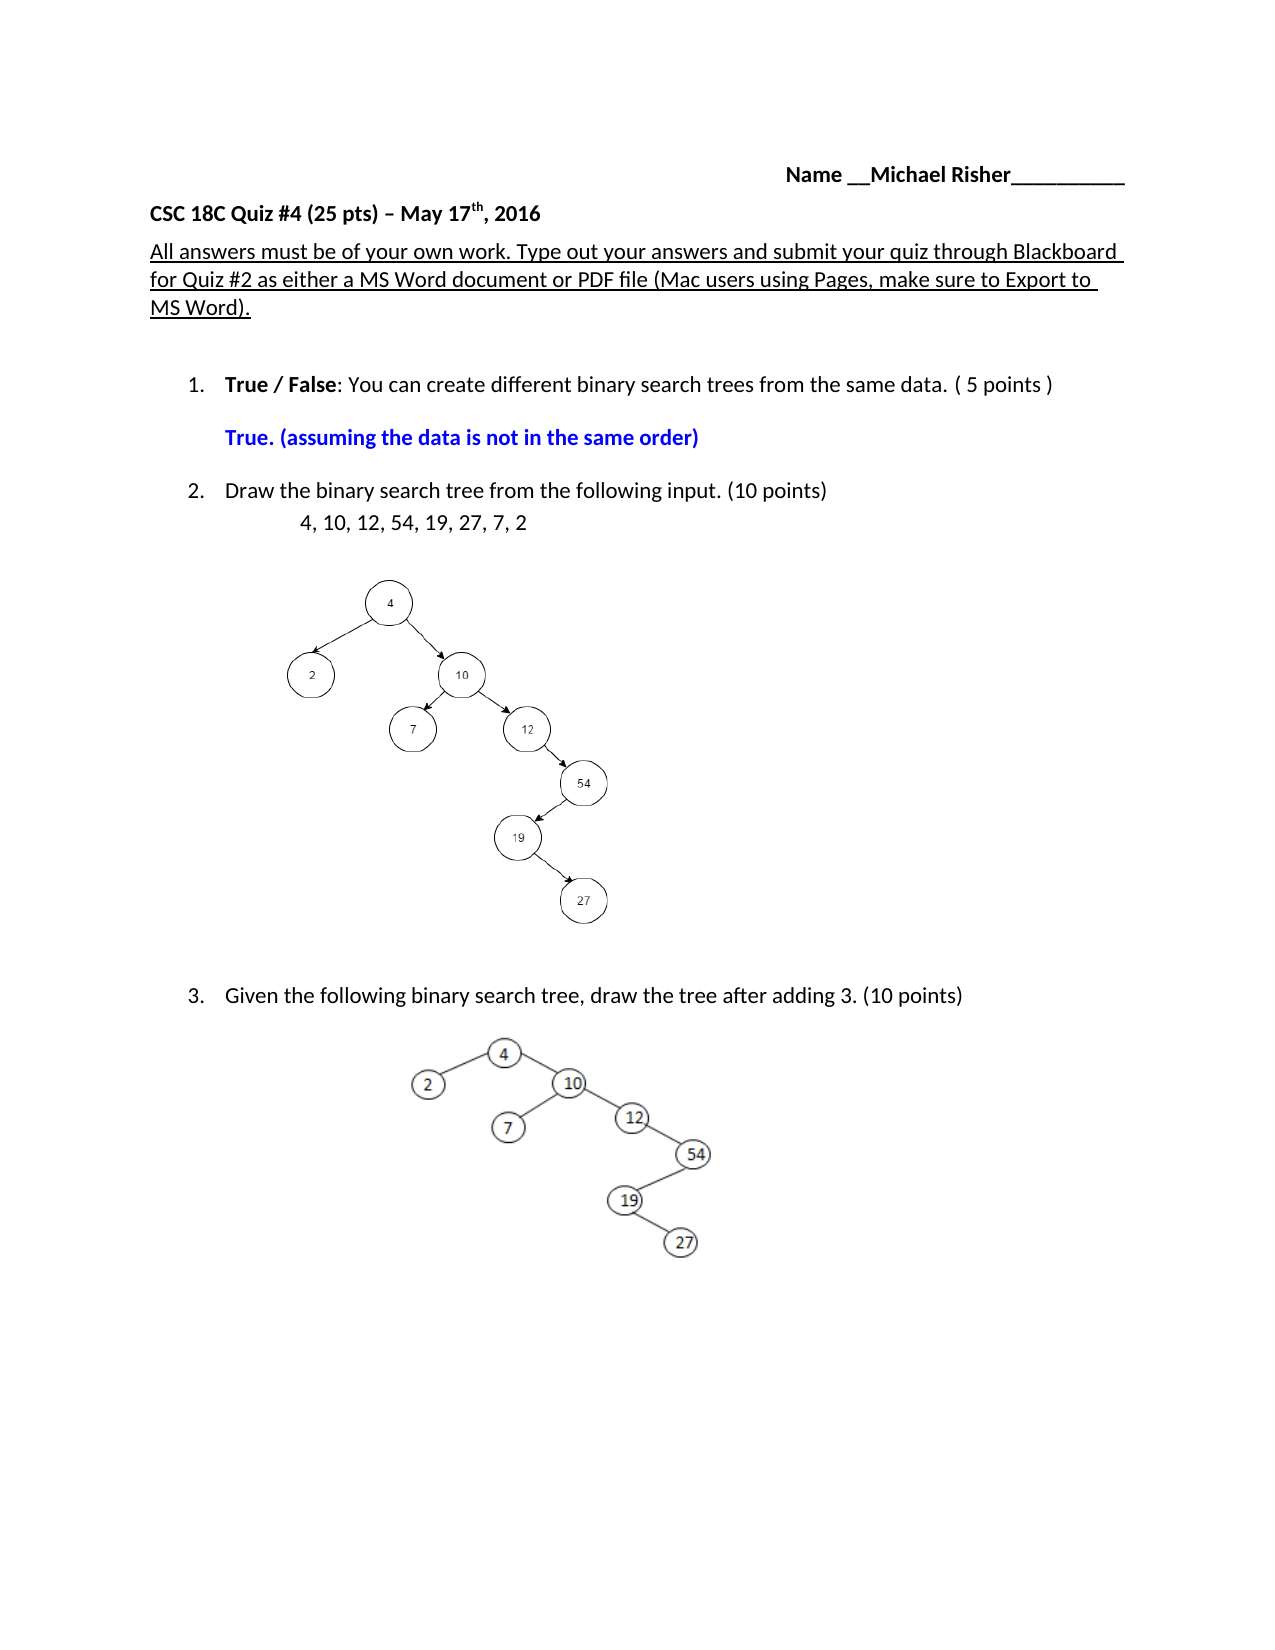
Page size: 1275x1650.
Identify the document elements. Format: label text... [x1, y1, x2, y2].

text True. (assuming the data is not in the same order) [187, 423, 1125, 451]
list Draw the binary search tree from the following input. (10 points) 4, 10, 12, 54, 19, 27, 7, 2 [187, 476, 1125, 536]
list True / False: You can create different binary search trees from the same data. ( 5 points ) [187, 370, 1125, 398]
text All answers must be of your own work. Type out your answers and submit your quiz through Blackboard for Quiz #2 as either a MS Word document or PDF file (Mac users using Pages, make sure to Export to MS Word). [150, 237, 1125, 321]
picture [380, 1013, 749, 1292]
list Given the following binary search tree, draw the tree after adding 3. (10 points) [187, 981, 1125, 1297]
text Name __Michael Risher__________ [150, 160, 1125, 188]
text CSC 18C Quiz #4 (25 pts) – May 17th, 2016 [150, 199, 1125, 227]
